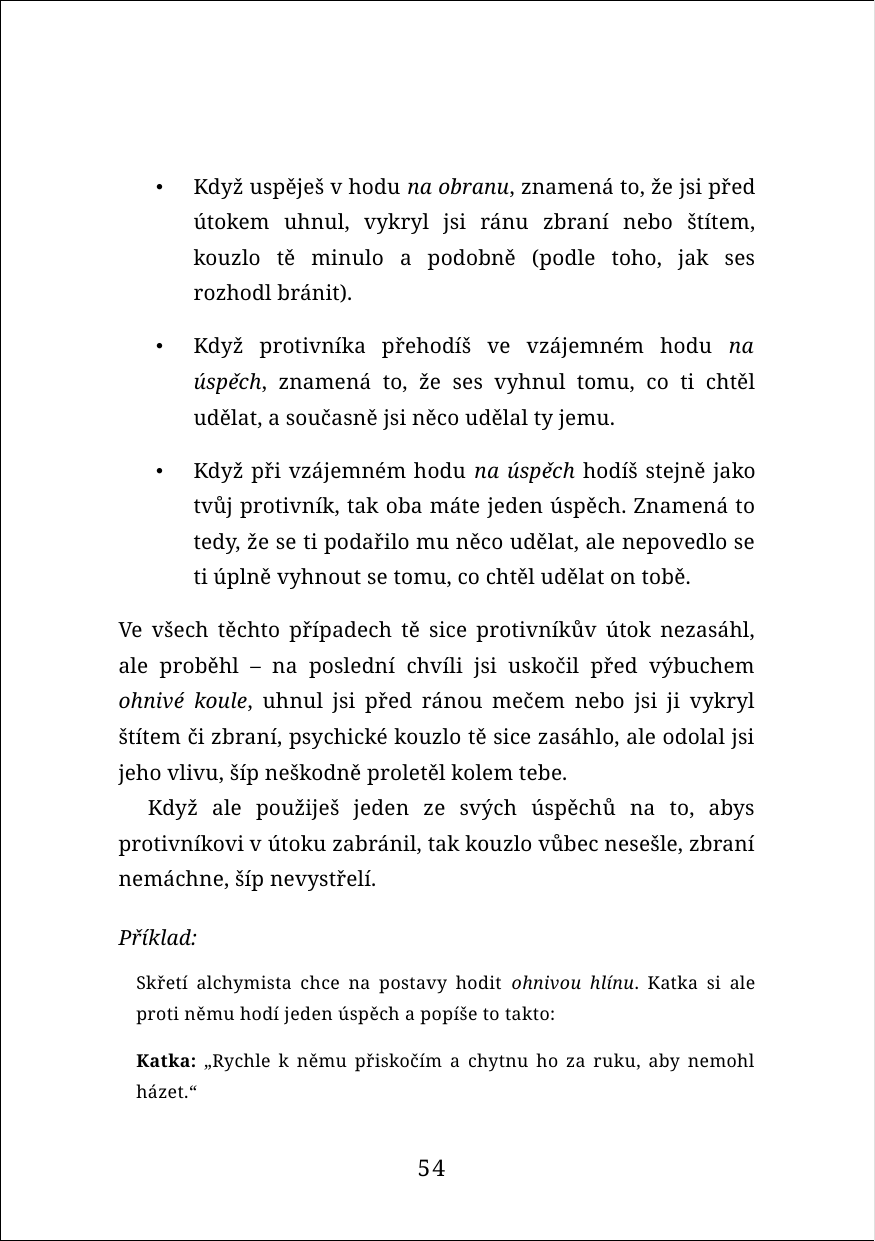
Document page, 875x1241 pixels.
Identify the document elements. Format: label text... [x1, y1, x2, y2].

text Příklad: [118, 923, 756, 952]
text Katka: „Rychle k němu přiskočím a chytnu ho za ruku, aby nemohl házet.“ [136, 1049, 756, 1103]
text Skřetí alchymista chce na postavy hodit ohnivou hlínu. Katka si ale proti němu hodí jeden úspěch a popíše to takto: [136, 971, 756, 1025]
list Když protivníka přehodíš ve vzájemném hodu na úspěch, znamená to, že ses vyhnul tomu, co ti chtěl udělat, a současně jsi něco udělal ty jemu. [156, 332, 756, 431]
list Když při vzájemném hodu na úspěch hodíš stejně jako tvůj protivník, tak oba máte jeden úspěch. Znamená to tedy, že se ti podařilo mu něco udělat, ale nepovedlo se ti úplně vyhnout se tomu, co chtěl udělat on tobě. [156, 456, 756, 591]
list Když uspěješ v hodu na obranu, znamená to, že jsi před útokem uhnul, vykryl jsi ránu zbraní nebo štítem, kouzlo tě minulo a podobně (podle toho, jak ses rozhodl bránit). [156, 172, 756, 307]
text Ve všech těchto případech tě sice protivníkův útok nezasáhl, ale proběhl – na poslední chvíli jsi uskočil před výbuchem ohnivé koule, uhnul jsi před ránou mečem nebo jsi ji vykryl štítem či zbraní, psychické kouzlo tě sice zasáhlo, ale odolal jsi jeho vlivu, šíp neškodně proletěl kolem tebe. Když ale použiješ jeden ze svých úspěchů na to, abys protivníkovi v útoku zabránil, tak kouzlo vůbec nesešle, zbraní nemáchne, šíp nevystřelí. [118, 616, 756, 893]
